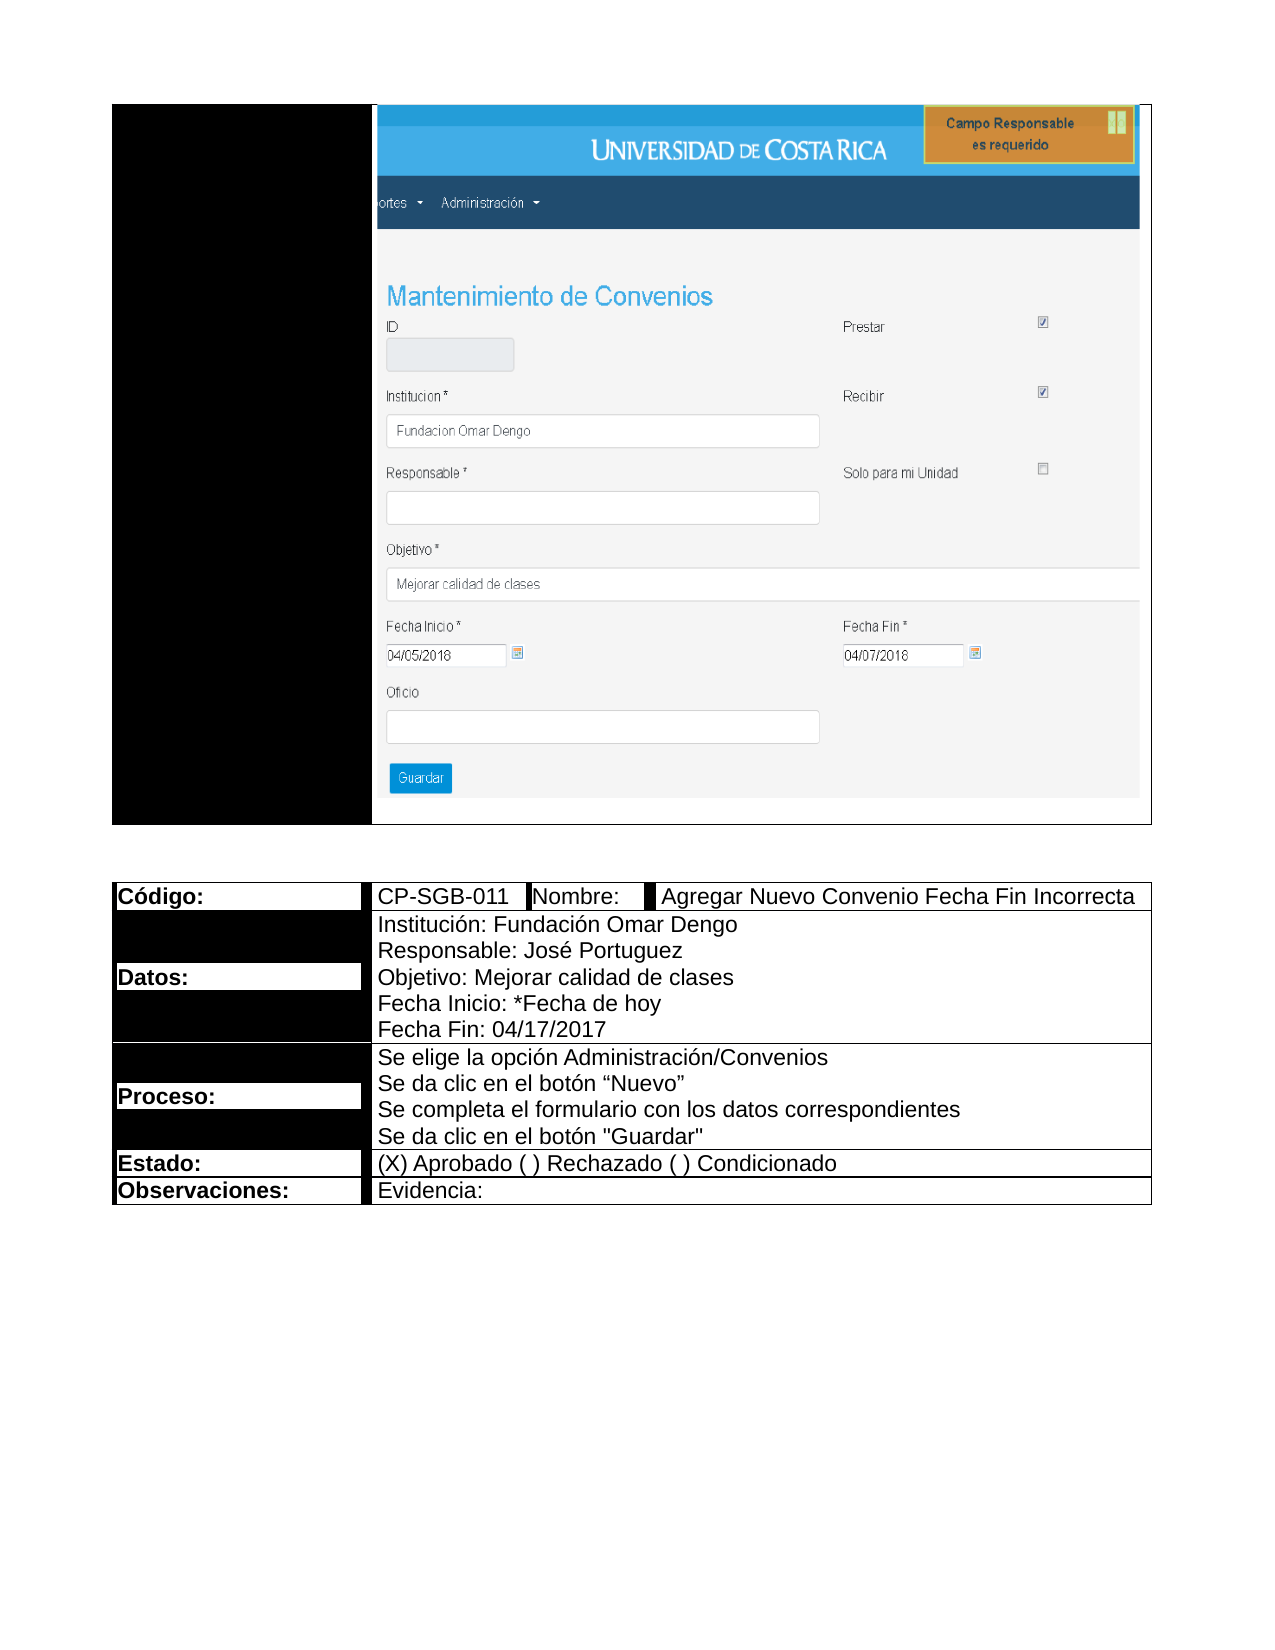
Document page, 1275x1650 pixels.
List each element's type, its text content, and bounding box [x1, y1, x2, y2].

table_cell Se elige la opción Administración/Convenios Se da clic en el botón “Nuevo” Se completa el formulario con los datos correspondientes Se da clic en el botón "Guardar" [372, 1044, 1151, 1149]
table_header Agregar Nuevo Convenio Fecha Fin Incorrecta [656, 883, 1151, 910]
table_cell Proceso: [113, 1044, 371, 1149]
table_header Código: [361, 883, 371, 910]
table_cell Evidencia: [372, 1178, 1151, 1204]
table_cell Observaciones: [113, 105, 371, 824]
table_cell Institución: Fundación Omar Dengo Responsable: José Portuguez Objetivo: Mejorar calidad de clases Fecha Inicio: *Fecha de hoy Fecha Fin: 04/17/2017 [372, 911, 1151, 1042]
table_cell [372, 105, 1151, 824]
table_cell Estado: [361, 1150, 371, 1176]
table_header CP-SGB-011 [515, 883, 526, 910]
table_cell Datos: [113, 911, 371, 1042]
table_cell (X) Aprobado ( ) Rechazado ( ) Condicionado [372, 1150, 1151, 1176]
table_header Nombre: [644, 883, 655, 910]
